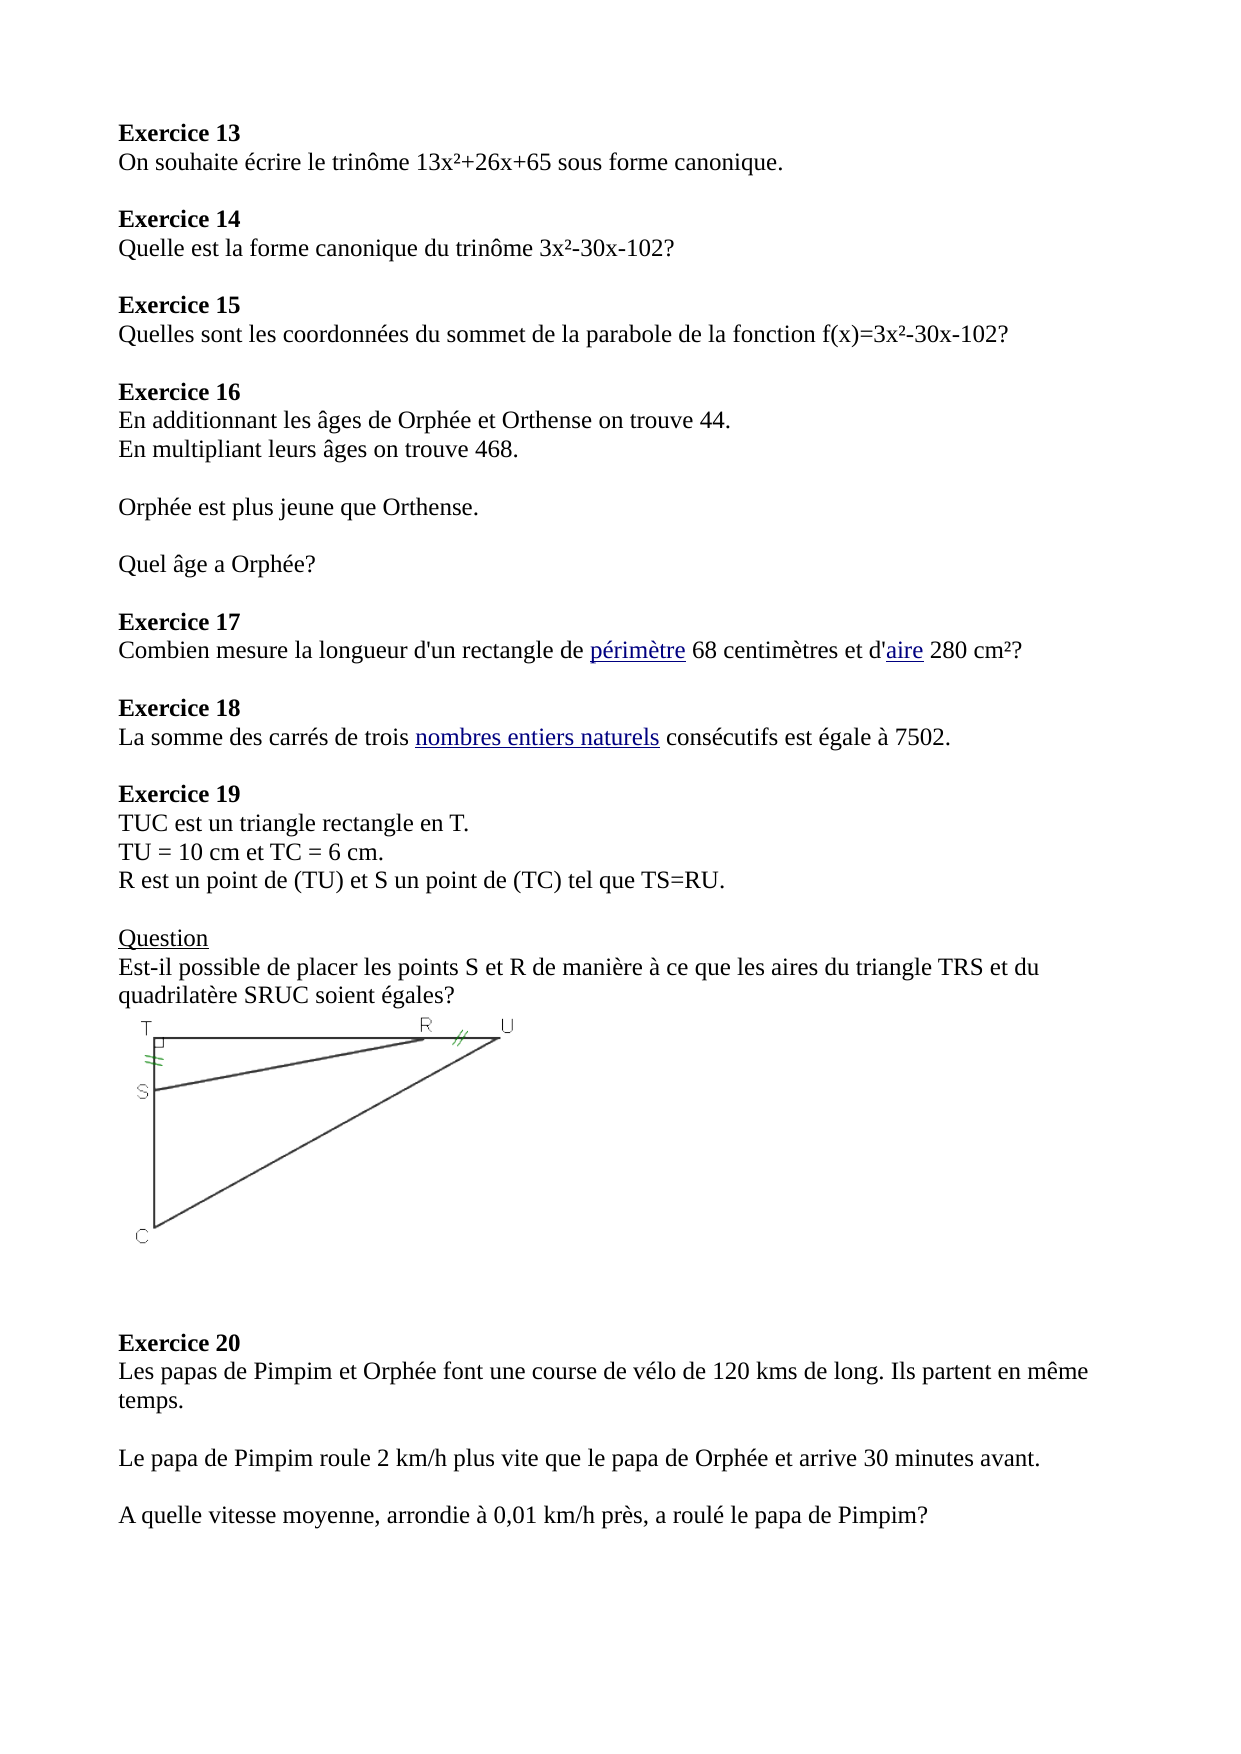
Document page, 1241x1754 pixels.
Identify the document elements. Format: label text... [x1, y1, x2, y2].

text Exercice 16 En additionnant les âges de Orphée et Orthense on trouve 44. En multipliant leurs âges on trouve 468. Orphée est plus jeune que Orthense. Quel âge a Orphée? [118, 377, 1122, 578]
text Exercice 14 Quelle est la forme canonique du trinôme 3x²-30x-102? [118, 204, 1122, 262]
text Exercice 20 Les papas de Pimpim et Orphée font une course de vélo de 120 kms de long. Ils partent en même temps. Le papa de Pimpim roule 2 km/h plus vite que le papa de Orphée et arrive 30 minutes avant. A quelle vitesse moyenne, arrondie à 0,01 km/h près, a roulé le papa de Pimpim? [118, 1328, 1122, 1529]
picture [118, 1009, 542, 1252]
text Exercice 18 La somme des carrés de trois nombres entiers naturels consécutifs est égale à 7502. [118, 693, 1122, 751]
text Exercice 15 Quelles sont les coordonnées du sommet de la parabole de la fonction f(x)=3x²-30x-102? [118, 291, 1122, 348]
text Exercice 19 TUC est un triangle rectangle en T. TU = 10 cm et TC = 6 cm. R est un point de (TU) et S un point de (TC) tel que TS=RU. Question Est-il possible de placer les points S et R de manière à ce que les aires du triangle TRS et du quadrilatère SRUC soient égales? [118, 779, 1122, 1009]
text Exercice 17 Combien mesure la longueur d'un rectangle de périmètre 68 centimètres et d'aire 280 cm²? [118, 607, 1122, 664]
text Exercice 13 On souhaite écrire le trinôme 13x²+26x+65 sous forme canonique. [118, 118, 1122, 176]
